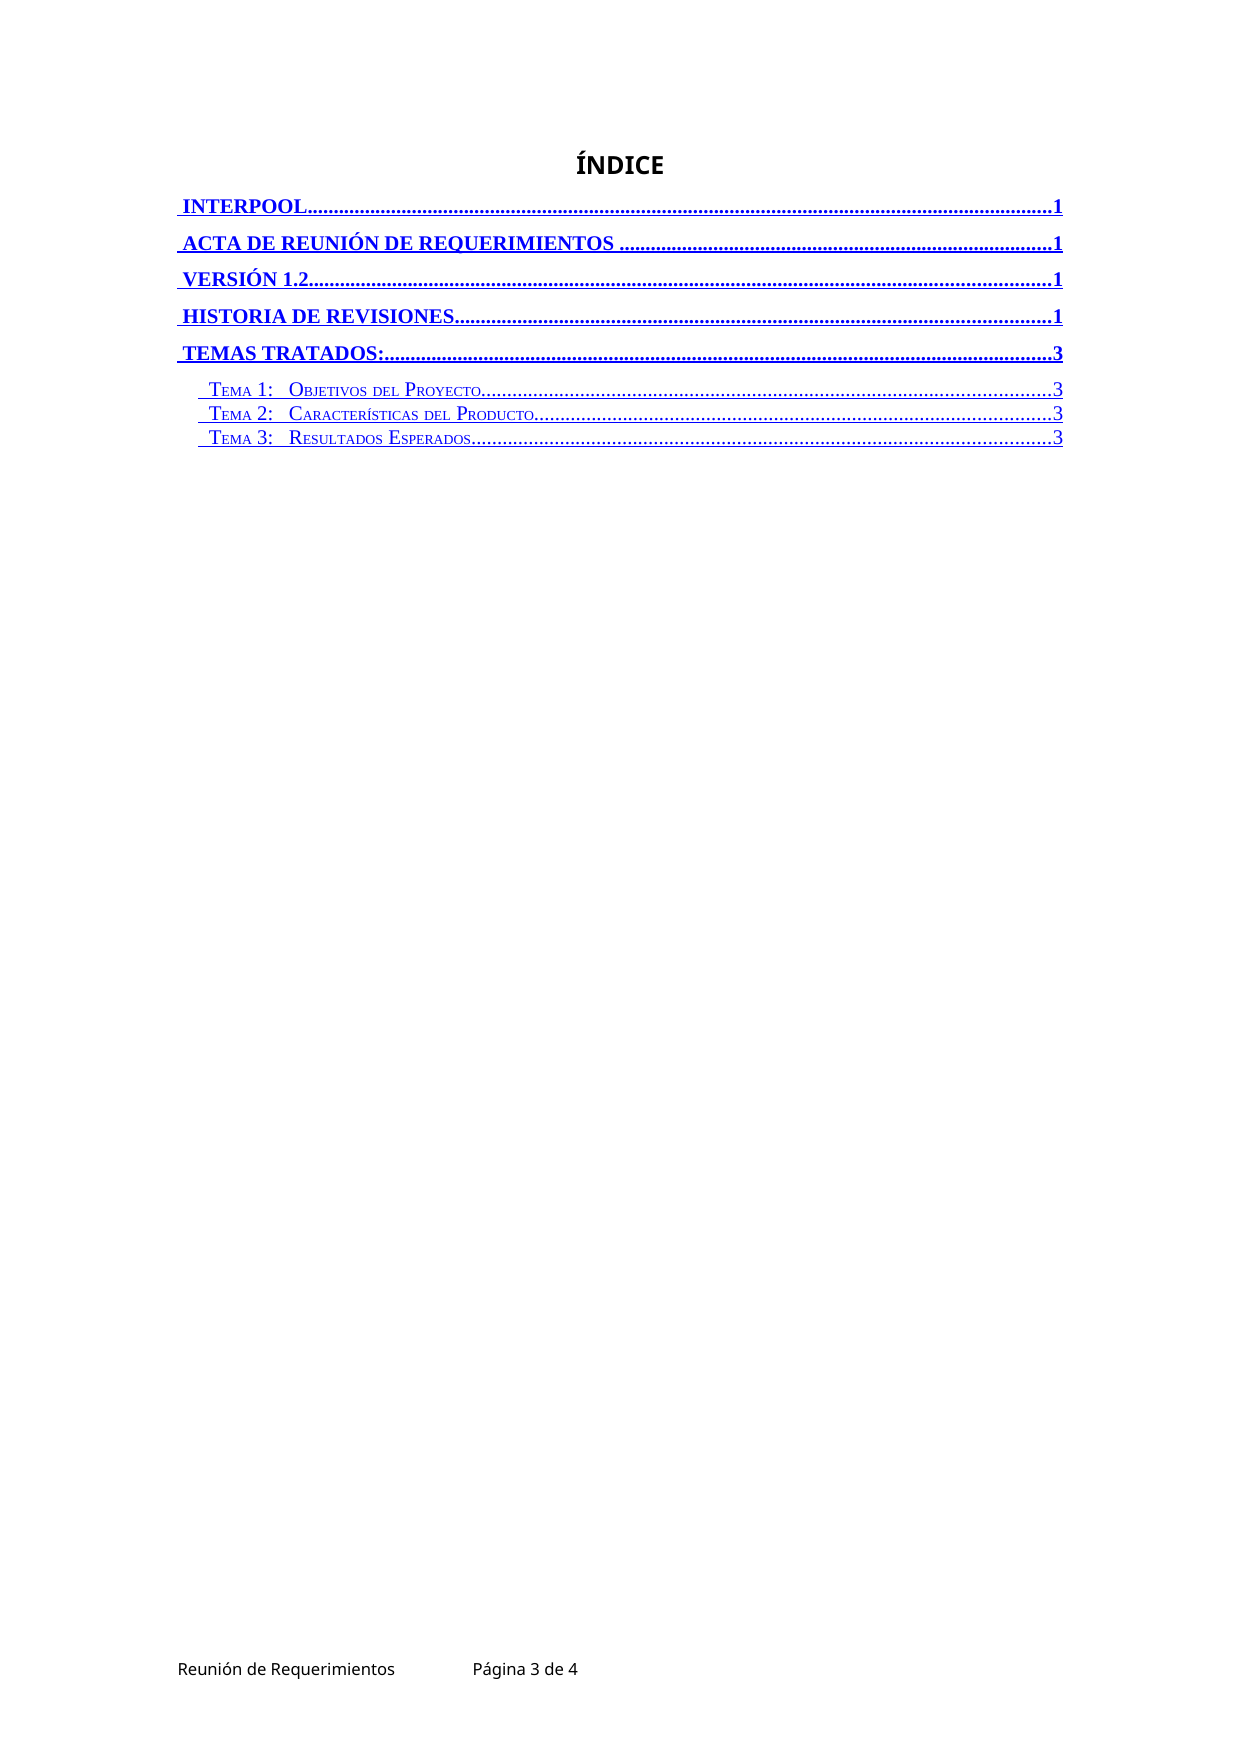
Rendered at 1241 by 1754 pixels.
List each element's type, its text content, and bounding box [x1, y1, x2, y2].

text Tema 1: Objetivos del Proyecto 3 [198, 377, 1063, 398]
text Tema 2: Características del Producto 3 [198, 401, 1063, 422]
text Interpool 1 [177, 194, 1063, 215]
text Temas Tratados: 3 [177, 340, 1063, 361]
text Acta de Reunión de Requerimientos 1 [177, 231, 1063, 251]
title Índice [177, 148, 1063, 182]
text Tema 3: Resultados Esperados 3 [198, 425, 1063, 446]
text Versión 1.2 1 [177, 267, 1063, 288]
text Historia de revisiones 1 [177, 304, 1063, 325]
